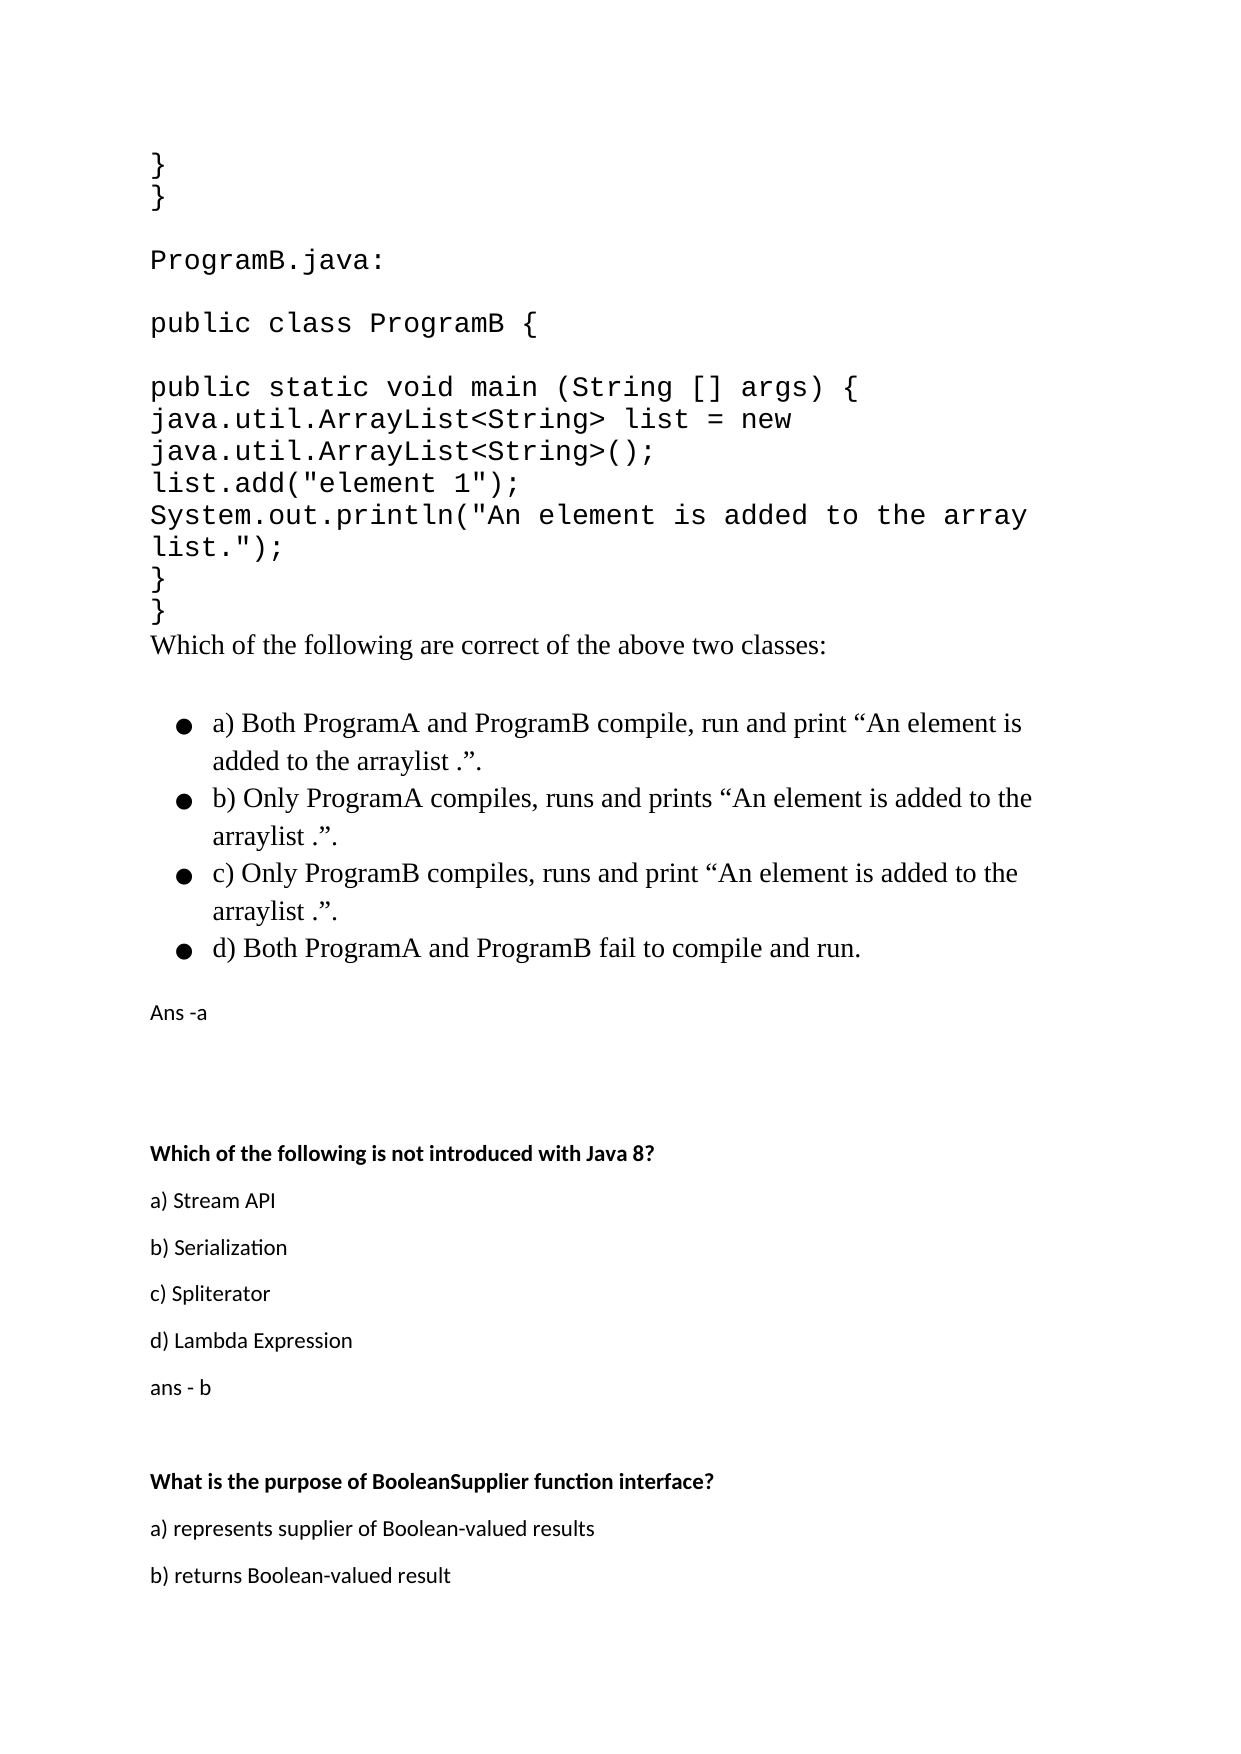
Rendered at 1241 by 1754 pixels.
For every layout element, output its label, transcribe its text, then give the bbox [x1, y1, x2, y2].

text Which of the following is not introduced with Java 8? [150, 1139, 1090, 1167]
text } [150, 150, 1090, 182]
text d) Lambda Expression [150, 1326, 1090, 1354]
text System.out.println("An element is added to the array list."); [150, 501, 1090, 564]
text } [150, 564, 1090, 596]
list c) Only ProgramB compiles, runs and print “An element is added to the arraylist .”. [175, 851, 1090, 926]
text Which of the following are correct of the above two classes: [150, 628, 1090, 661]
text java.util.ArrayList<String> list = new java.util.ArrayList<String>(); [150, 405, 1090, 469]
text b) Serialization [150, 1233, 1090, 1261]
text b) returns Boolean-valued result [150, 1561, 1090, 1589]
text public class ProgramB { [150, 309, 1090, 341]
text Ans -a [150, 998, 1090, 1026]
text What is the purpose of BooleanSupplier function interface? [150, 1467, 1090, 1495]
text ProgramB.java: [150, 246, 1090, 277]
text ans - b [150, 1373, 1090, 1401]
list d) Both ProgramA and ProgramB fail to compile and run. [175, 926, 1090, 969]
text c) Spliterator [150, 1279, 1090, 1308]
list b) Only ProgramA compiles, runs and prints “An element is added to the arraylist .”. [175, 776, 1090, 851]
text } [150, 182, 1090, 214]
text } [150, 596, 1090, 628]
text public static void main (String [] args) { [150, 373, 1090, 405]
text a) Stream API [150, 1186, 1090, 1214]
list a) Both ProgramA and ProgramB compile, run and print “An element is added to the arraylist .”. [175, 701, 1090, 776]
text a) represents supplier of Boolean-valued results [150, 1514, 1090, 1542]
text list.add("element 1"); [150, 469, 1090, 501]
